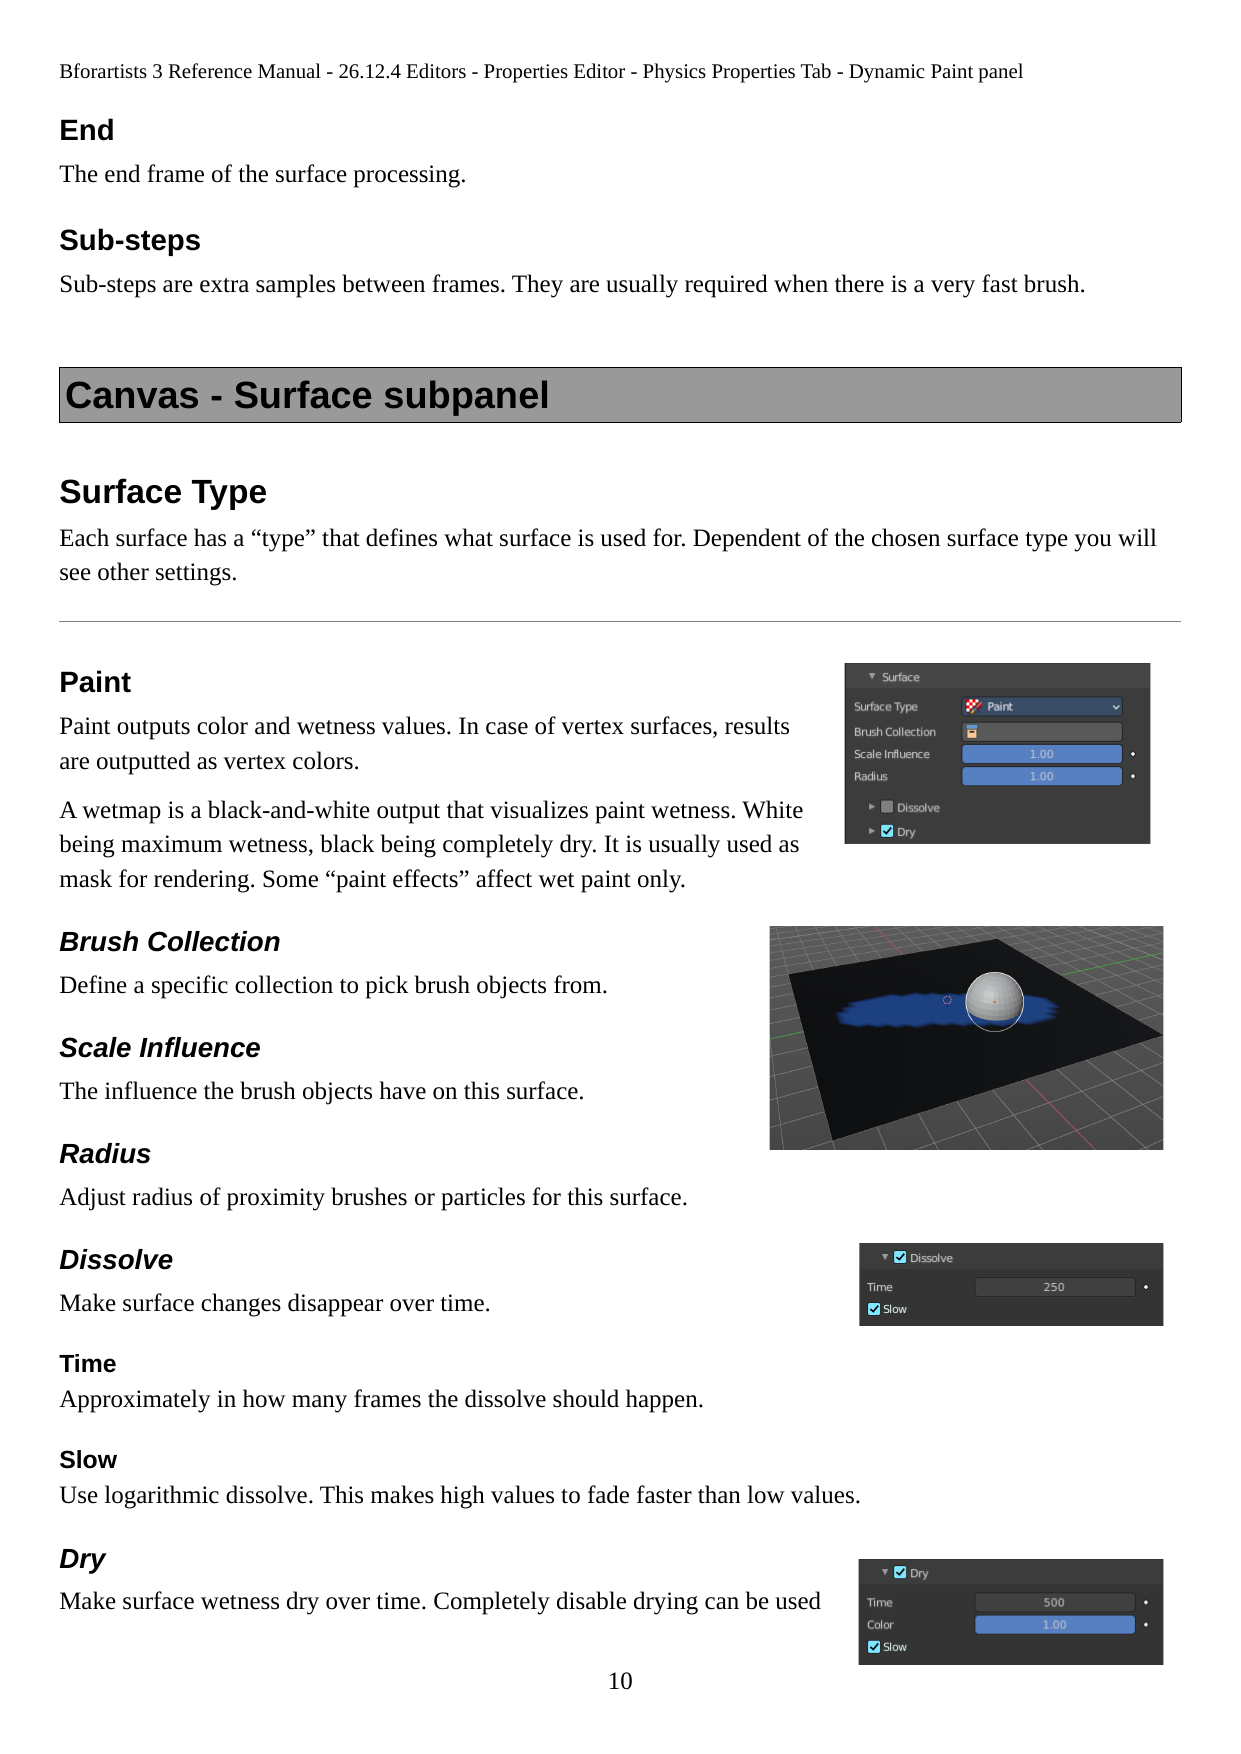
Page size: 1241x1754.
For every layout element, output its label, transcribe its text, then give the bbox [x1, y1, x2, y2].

picture [859, 1243, 1164, 1326]
text Make surface wetness dry over time. Completely disable drying can be used [59, 1586, 858, 1615]
subtitle Radius [59, 1137, 1181, 1169]
subtitle Paint [59, 665, 844, 699]
text The end frame of the surface processing. [59, 159, 1181, 188]
subtitle Dissolve [59, 1243, 859, 1275]
subtitle End [59, 113, 1181, 146]
text The influence the brush objects have on this surface. [59, 1076, 769, 1104]
subtitle Sub-steps [59, 222, 1181, 256]
text Make surface changes disappear over time. [59, 1288, 859, 1316]
subtitle [1151, 665, 1181, 699]
subtitle [1164, 926, 1181, 957]
picture [844, 663, 1151, 844]
subtitle Brush Collection [59, 926, 769, 957]
subtitle [1164, 1031, 1181, 1063]
text Paint outputs color and wetness values. In case of vertex surfaces, results are outputted as vertex colors. [59, 711, 844, 775]
subtitle [1164, 1243, 1181, 1275]
text Each surface has a “type” that defines what surface is used for. Dependent of the chosen surface type you will see other settings. [59, 523, 1181, 586]
picture [769, 926, 1164, 1150]
text Use logarithmic dissolve. This makes high values to fade faster than low values. [59, 1480, 1181, 1509]
subtitle Time [59, 1349, 1181, 1378]
text Adjust radius of proximity brushes or particles for this surface. [59, 1182, 1181, 1211]
subtitle Slow [59, 1446, 1181, 1474]
subtitle Scale Influence [59, 1031, 769, 1063]
subtitle Surface Type [59, 472, 1181, 510]
table_header Canvas - Surface subpanel [60, 368, 1181, 422]
text A wetmap is a black-and-white output that visualizes paint wetness. White being maximum wetness, black being completely dry. It is usually used as mask for rendering. Some “paint effects” affect wet paint only. [59, 795, 1181, 893]
text Sub-steps are extra samples between frames. They are usually required when there is a very fast brush. [59, 269, 1181, 297]
picture [858, 1559, 1164, 1665]
text Define a specific collection to pick brush objects from. [59, 970, 769, 999]
text Approximately in how many frames the dissolve should happen. [59, 1384, 1181, 1413]
subtitle Dry [59, 1542, 1181, 1574]
